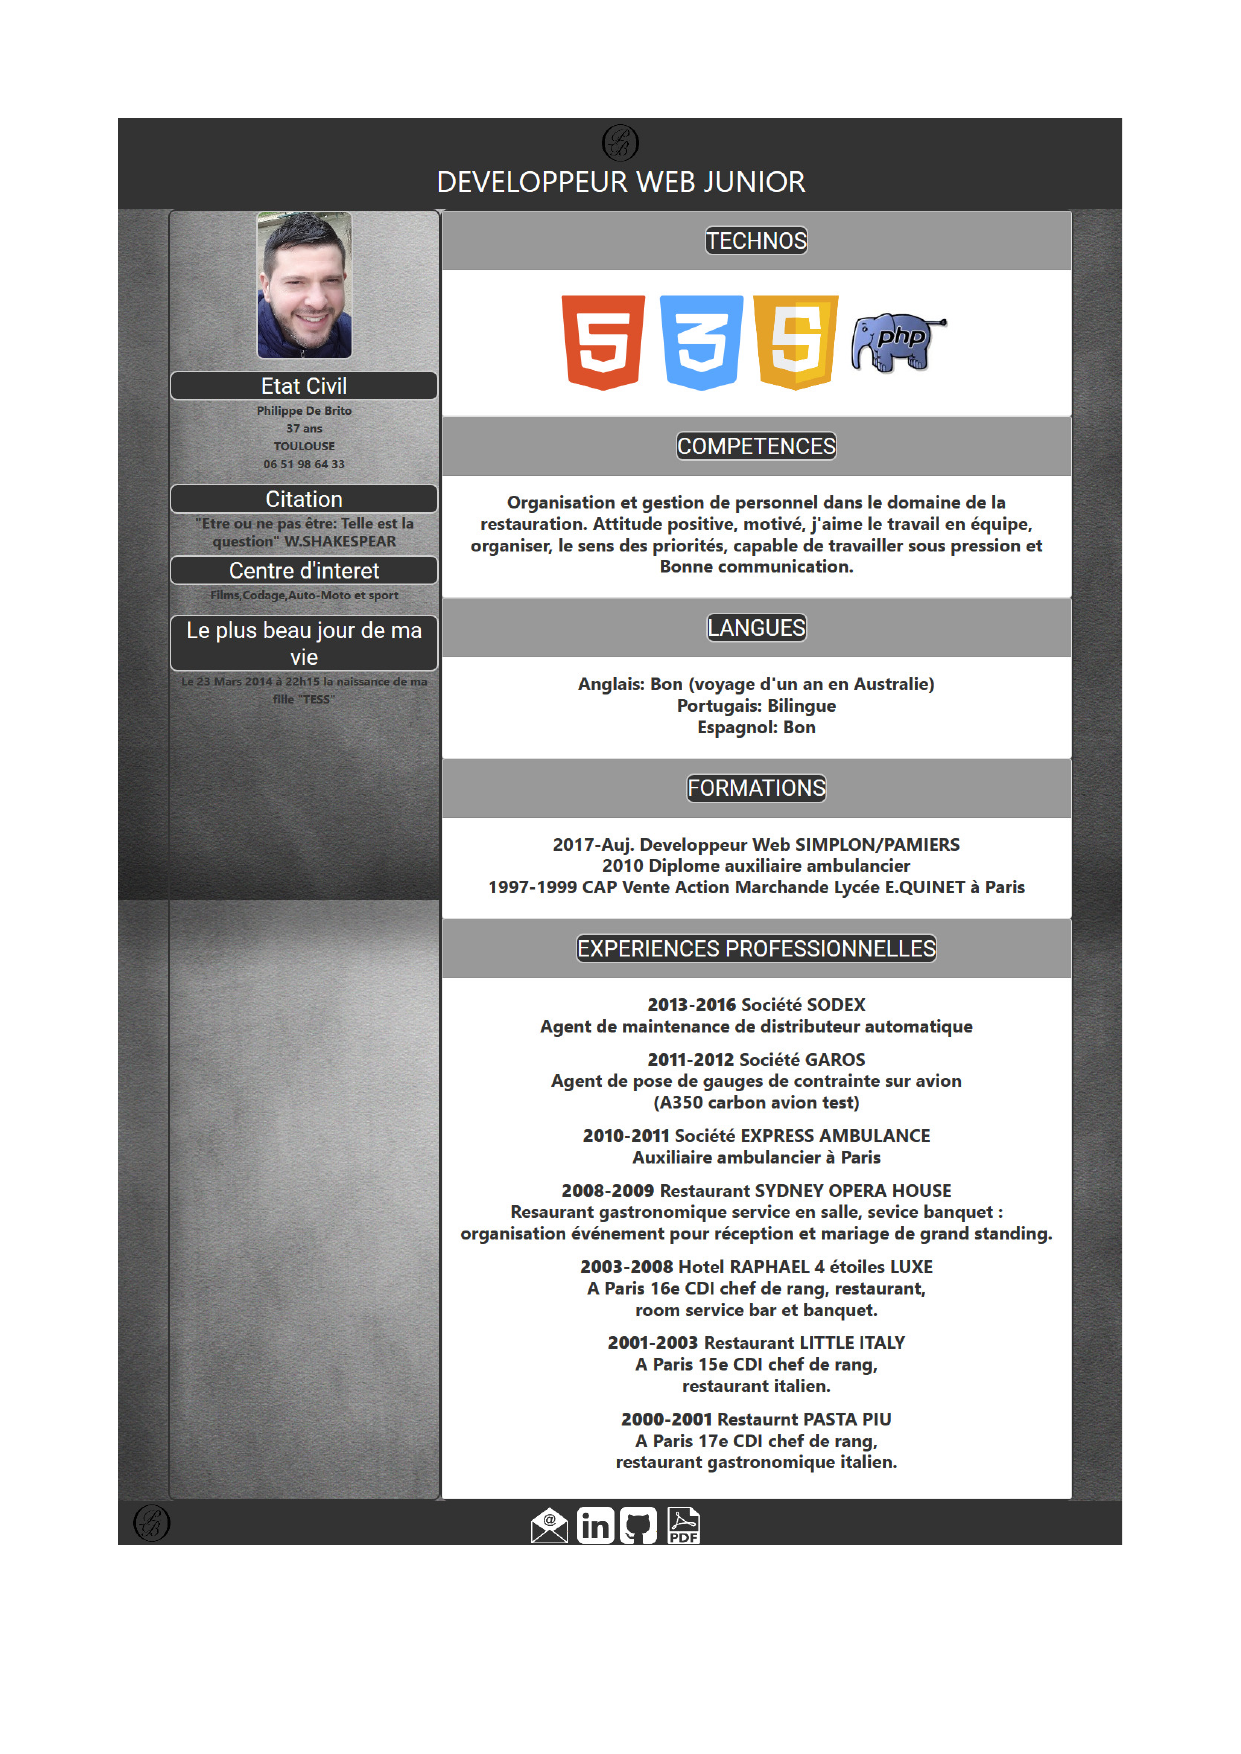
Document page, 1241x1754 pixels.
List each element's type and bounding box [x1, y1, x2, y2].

picture [118, 118, 1123, 1545]
